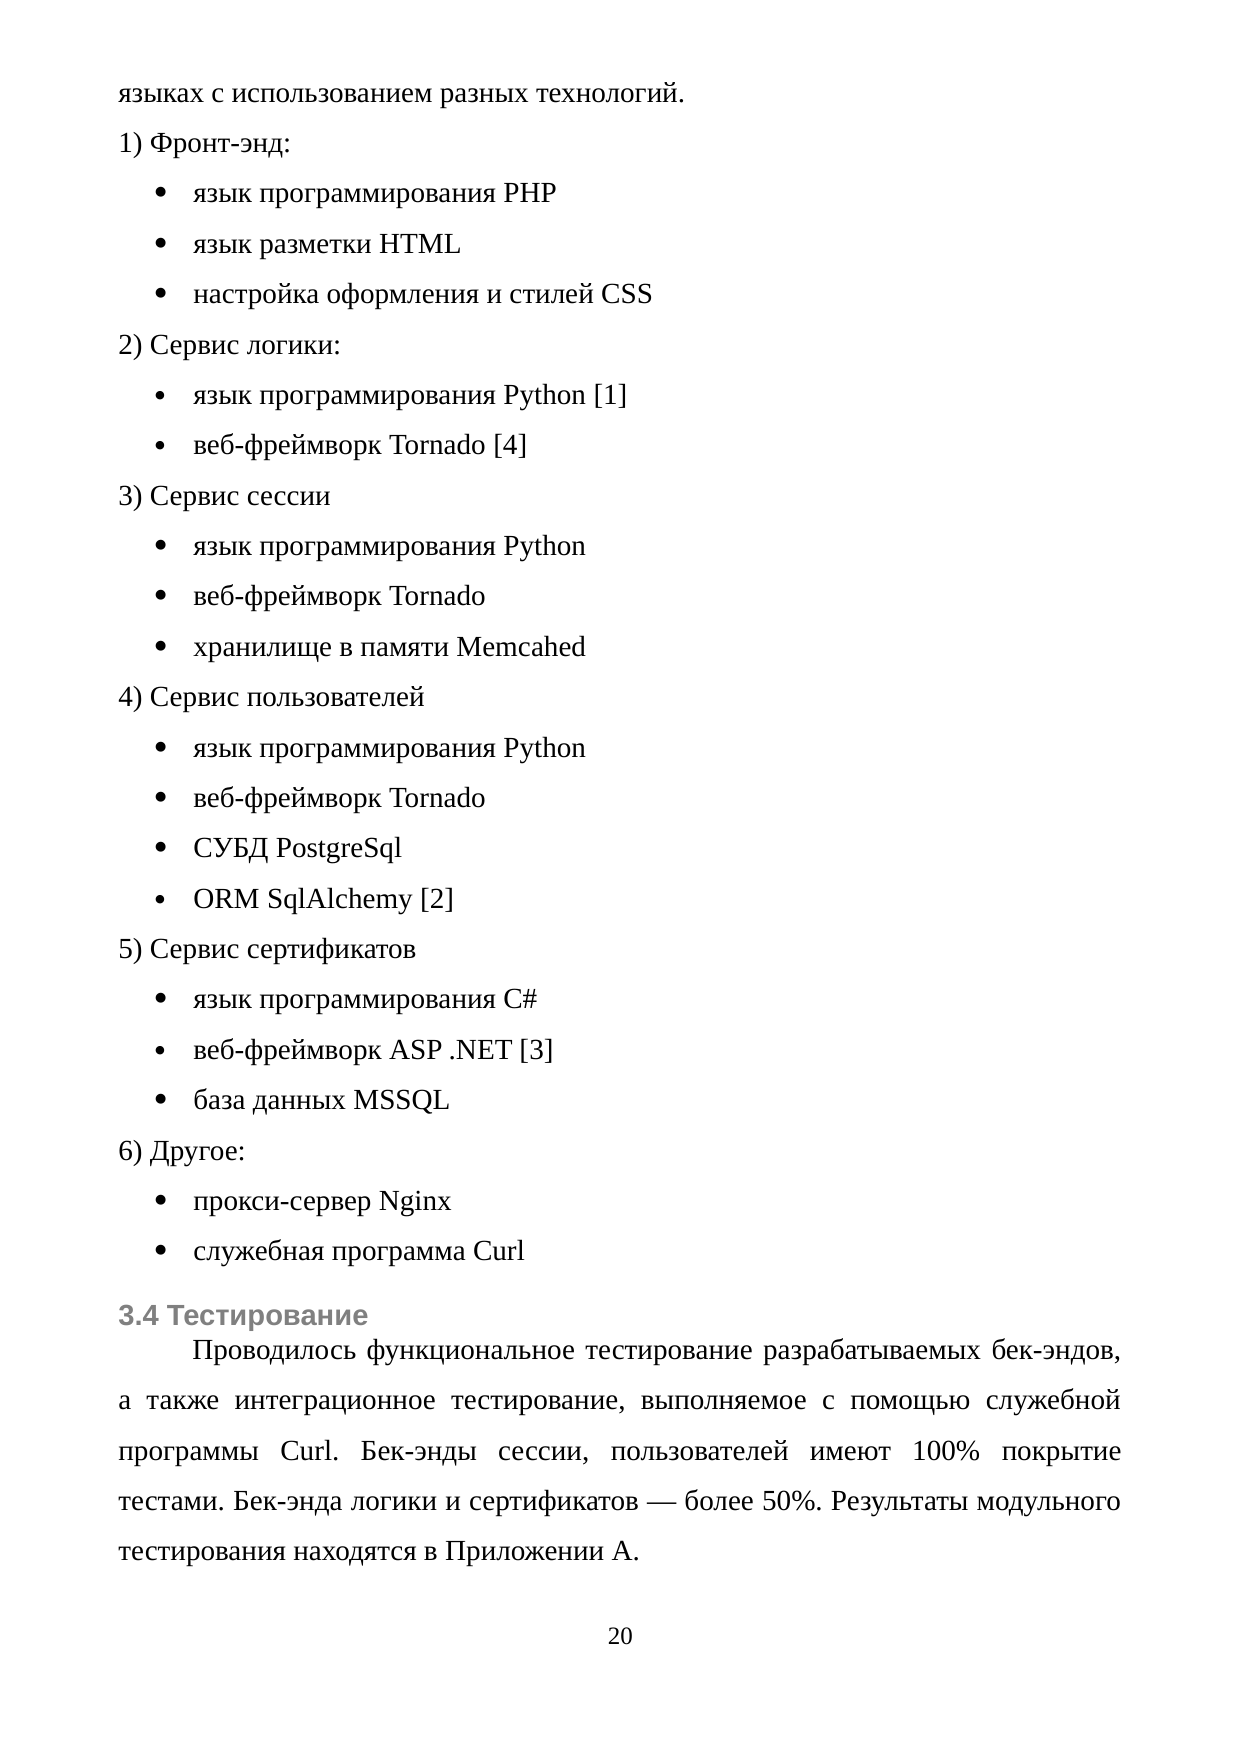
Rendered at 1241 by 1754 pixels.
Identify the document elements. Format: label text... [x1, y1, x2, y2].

list СУБД PostgreSql [156, 831, 1122, 864]
list прокси-сервер Nginx [156, 1183, 1122, 1217]
list настройка оформления и стилей CSS [156, 276, 1122, 310]
list язык программирования C# [156, 982, 1122, 1015]
text 4) Сервис пользователей [118, 679, 1122, 713]
text языках с использованием разных технологий. [118, 75, 1122, 108]
list язык программирования Python [156, 730, 1122, 763]
text 5) Сервис сертификатов [118, 931, 1122, 965]
list хранилище в памяти Memcahed [156, 629, 1122, 663]
list язык разметки HTML [156, 226, 1122, 260]
list веб-фреймворк ASP .NET [3] [156, 1032, 1122, 1066]
text 2) Сервис логики: [118, 327, 1122, 360]
list язык программирования Python [156, 528, 1122, 562]
subtitle 3.4 Тестирование [118, 1298, 1122, 1332]
list веб-фреймворк Tornado [4] [156, 427, 1122, 461]
list веб-фреймворк Tornado [156, 780, 1122, 814]
list база данных MSSQL [156, 1082, 1122, 1116]
text 6) Другое: [118, 1133, 1122, 1166]
text Проводилось функциональное тестирование разрабатываемых бек-эндов, а также интеграционное тестирование, выполняемое с помощью служебной программы Curl. Бек-энды сессии, пользователей имеют 100% покрытие тестами. Бек-энда логики и сертификатов — более 50%. Результаты модульного тестирования находятся в Приложении А. [118, 1332, 1122, 1567]
text 3) Сервис сессии [118, 478, 1122, 511]
list веб-фреймворк Tornado [156, 578, 1122, 612]
list ORM SqlAlchemy [2] [156, 881, 1122, 914]
list язык программирования PHP [156, 176, 1122, 209]
text 1) Фронт-энд: [118, 125, 1122, 159]
list язык программирования Python [1] [156, 377, 1122, 411]
list служебная программа Curl [156, 1233, 1122, 1267]
